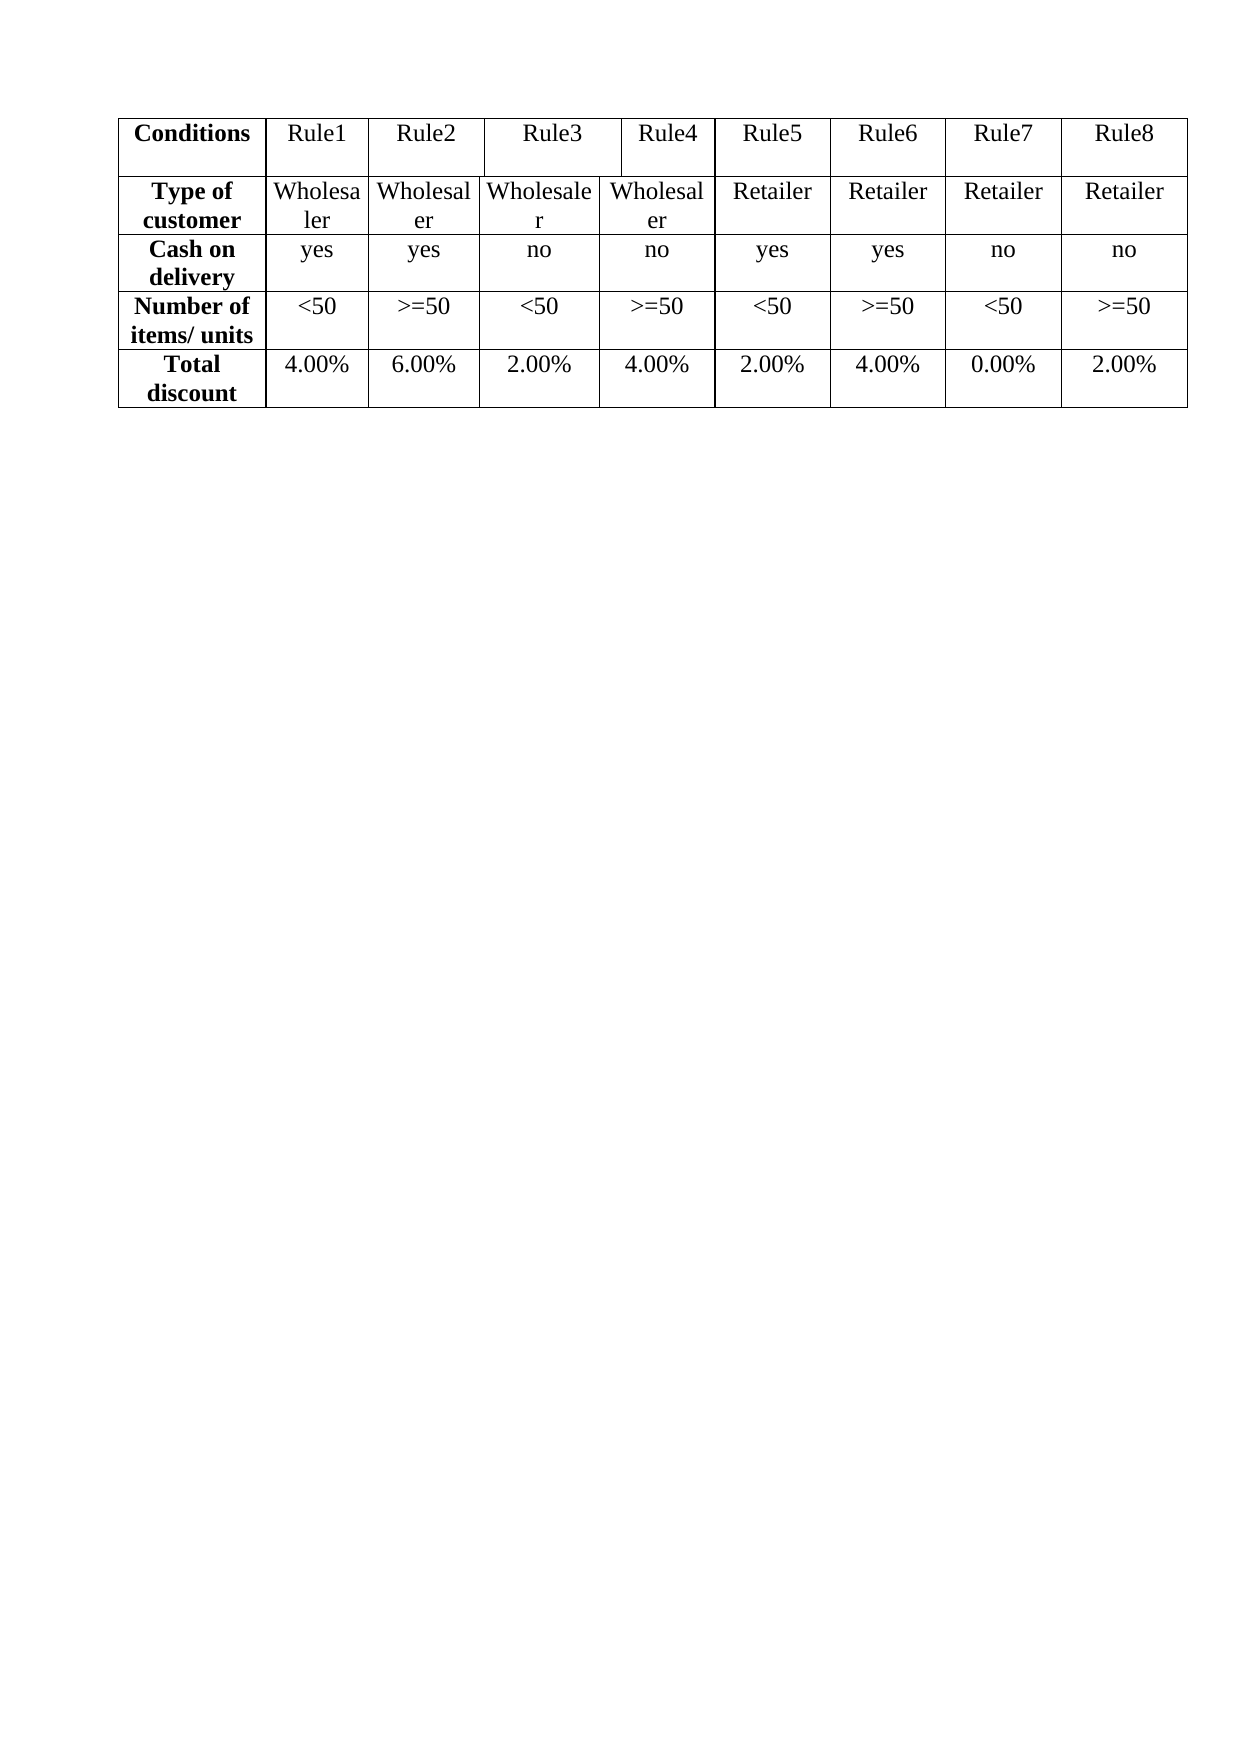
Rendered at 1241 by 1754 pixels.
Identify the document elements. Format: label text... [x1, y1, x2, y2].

table_cell Retailer [831, 177, 945, 234]
table_header Rule5 [716, 119, 830, 176]
table_cell >=50 [369, 292, 479, 349]
table_cell yes [716, 235, 830, 291]
table_cell <50 [267, 292, 368, 349]
table_cell 2.00% [716, 350, 830, 407]
table_cell Retailer [716, 177, 830, 234]
table_cell Cash on delivery [119, 235, 265, 291]
table_cell Wholesaler [267, 177, 368, 234]
table_cell Total discount [119, 350, 265, 407]
table_cell Wholesaler [369, 177, 479, 234]
table_cell no [1062, 235, 1187, 291]
table_header Rule2 [369, 119, 484, 176]
table_cell Retailer [946, 177, 1061, 234]
table_cell 4.00% [600, 350, 714, 407]
table_cell <50 [716, 292, 830, 349]
table_cell no [946, 235, 1061, 291]
table_cell 2.00% [480, 350, 599, 407]
table_cell 0.00% [946, 350, 1061, 407]
table_cell >=50 [831, 292, 945, 349]
table_cell yes [267, 235, 368, 291]
table_cell yes [831, 235, 945, 291]
table_cell Number of items/ units [119, 292, 265, 349]
table_cell <50 [946, 292, 1061, 349]
table_cell 4.00% [831, 350, 945, 407]
table_cell no [600, 235, 714, 291]
table_cell no [480, 235, 599, 291]
table_cell Retailer [1062, 177, 1187, 234]
table_cell Wholesaler [480, 177, 599, 234]
table_header Rule8 [1062, 119, 1187, 176]
table_cell Wholesaler [600, 177, 714, 234]
table_cell <50 [480, 292, 599, 349]
table_header Rule3 [485, 119, 621, 176]
table_cell Type of customer [119, 177, 265, 234]
table_header Conditions [119, 119, 265, 176]
table_cell yes [369, 235, 479, 291]
table_header Rule6 [831, 119, 945, 176]
table_cell 6.00% [369, 350, 479, 407]
table_cell 4.00% [267, 350, 368, 407]
table_cell >=50 [1062, 292, 1187, 349]
table_header Rule4 [622, 119, 714, 176]
table_cell 2.00% [1062, 350, 1187, 407]
table_header Rule7 [946, 119, 1061, 176]
table_header Rule1 [267, 119, 368, 176]
table_cell >=50 [600, 292, 714, 349]
